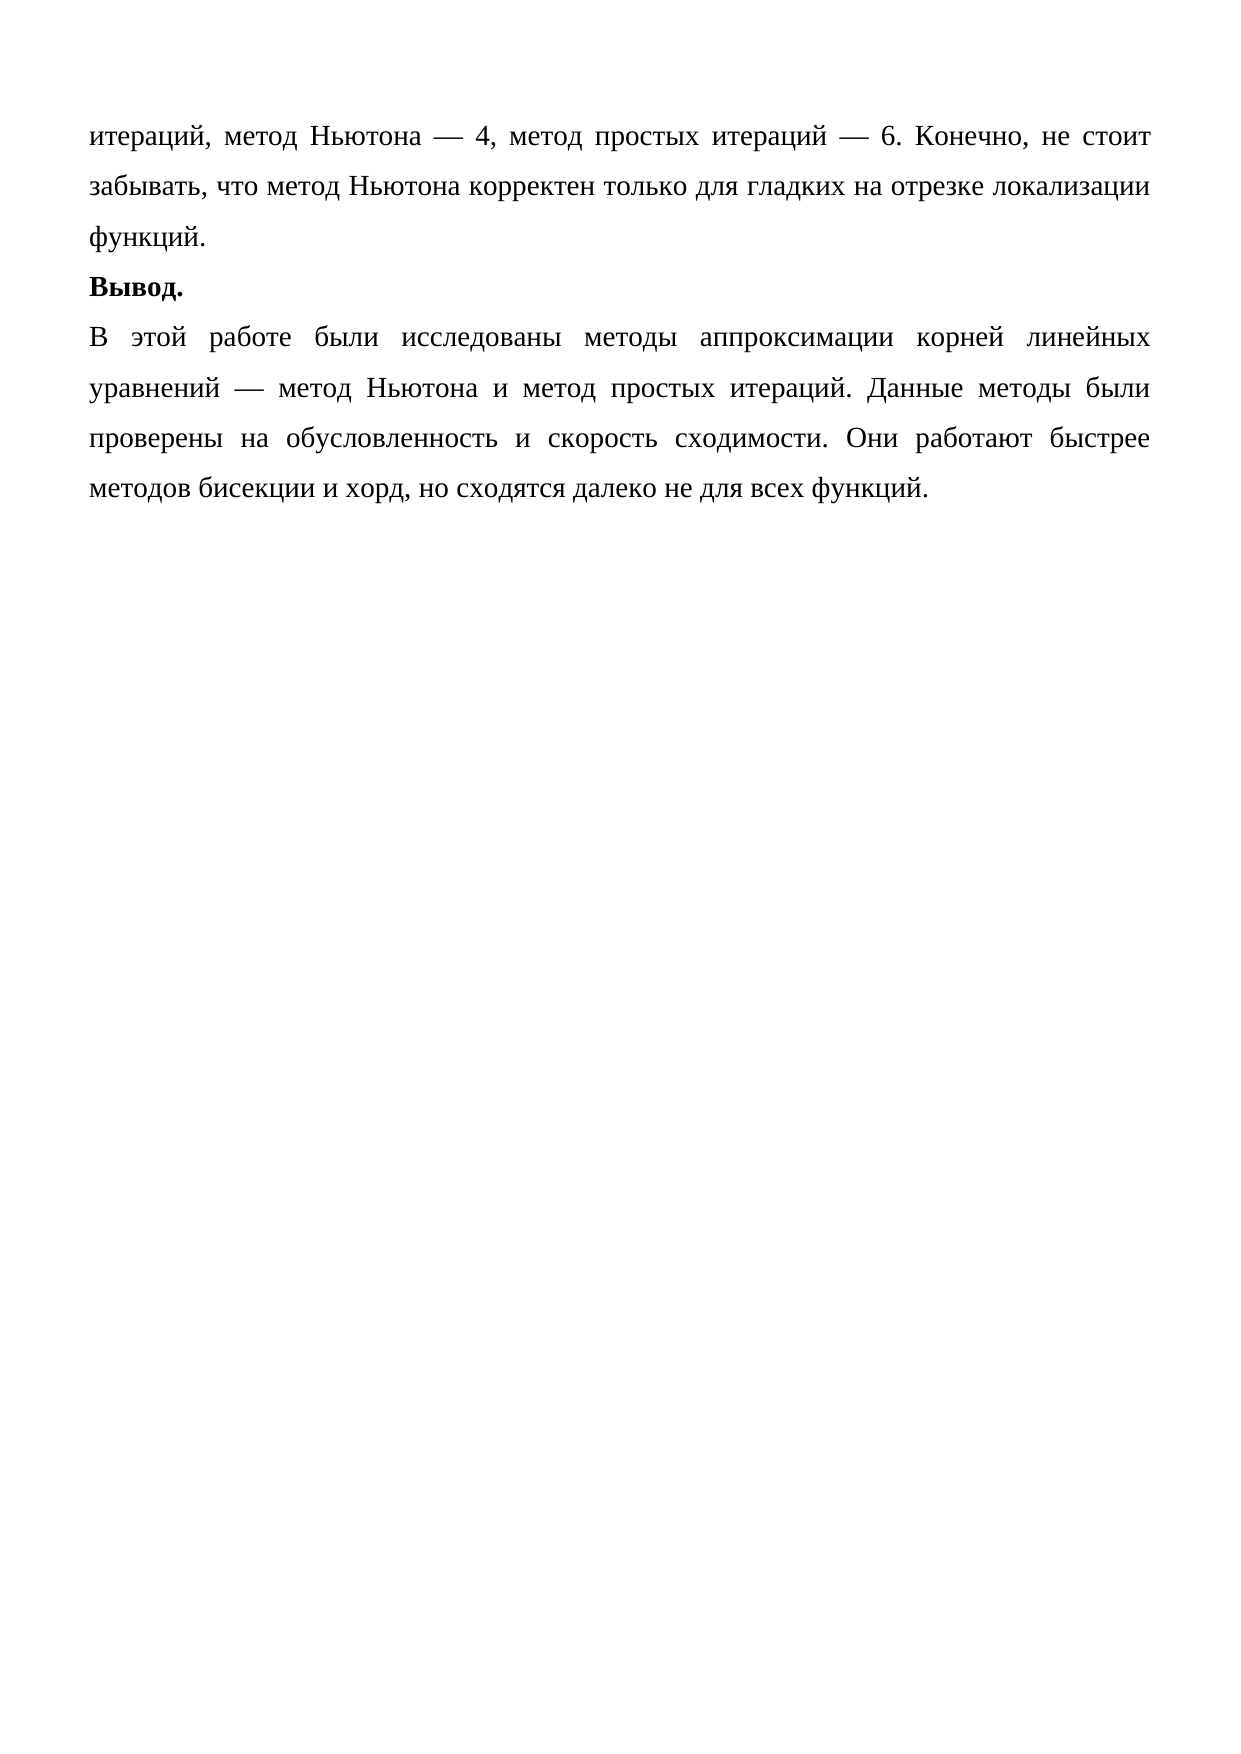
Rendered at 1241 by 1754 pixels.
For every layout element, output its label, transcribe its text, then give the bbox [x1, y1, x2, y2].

text В этой работе были исследованы методы аппроксимации корней линейных уравнений — метод Ньютона и метод простых итераций. Данные методы были проверены на обусловленность и скорость сходимости. Они работают быстрее методов бисекции и хорд, но сходятся далеко не для всех функций. [89, 319, 1152, 504]
text Вывод. [89, 269, 1152, 303]
text итераций, метод Ньютона — 4, метод простых итераций — 6. Конечно, не стоит забывать, что метод Ньютона корректен только для гладких на отрезке локализации функций. [89, 118, 1152, 252]
